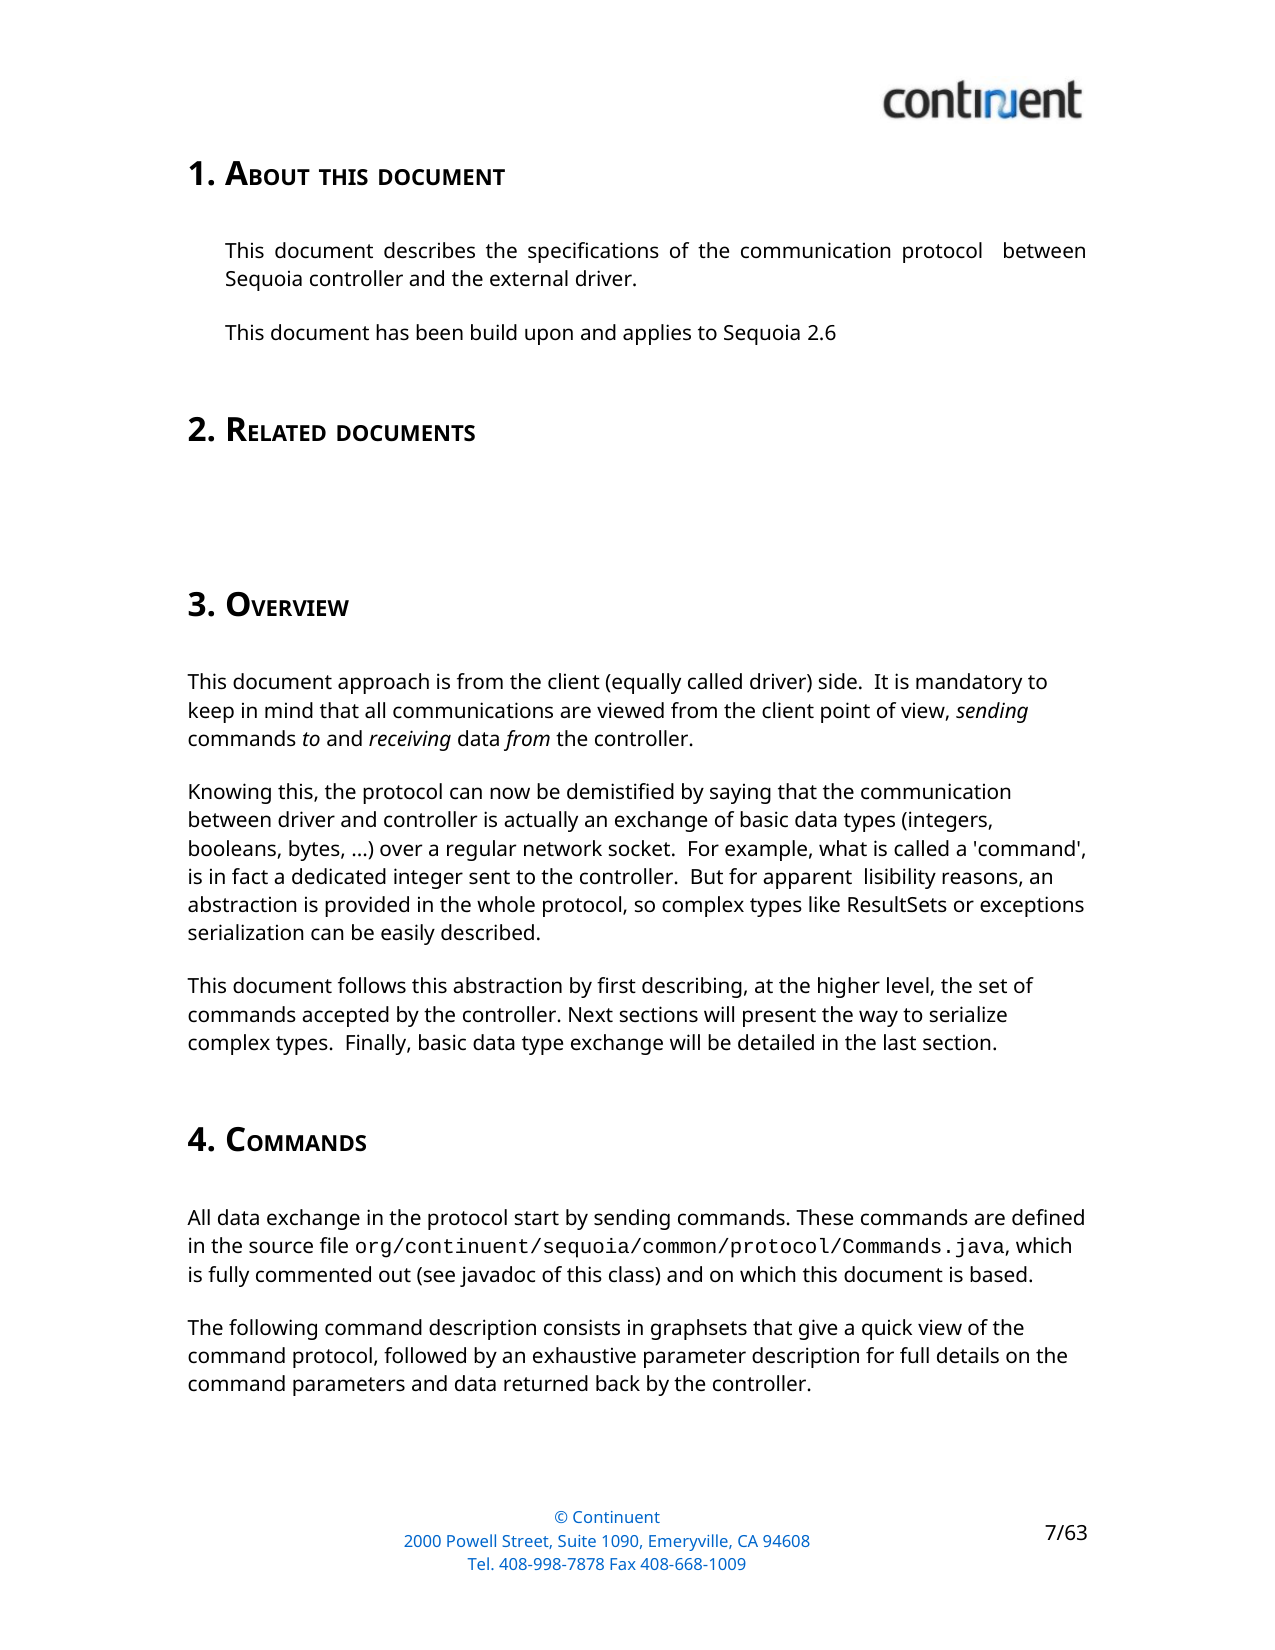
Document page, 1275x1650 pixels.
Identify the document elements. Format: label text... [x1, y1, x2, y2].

text This document has been build upon and applies to Sequoia 2.6 [225, 318, 1087, 346]
text All data exchange in the protocol start by sending commands. These commands are defined in the source file org/continuent/sequoia/common/protocol/Commands.java, which is fully commented out (see javadoc of this class) and on which this document is based. [187, 1203, 1087, 1288]
subtitle Related documents [187, 406, 1087, 451]
text Knowing this, the protocol can now be demistified by saying that the communication between driver and controller is actually an exchange of basic data types (integers, booleans, bytes, ...) over a regular network socket. For example, what is called a 'command', is in fact a dedicated integer sent to the controller. But for apparent lisibility reasons, an abstraction is provided in the whole protocol, so complex types like ResultSets or exceptions serialization can be easily described. [187, 777, 1087, 947]
subtitle About this document [187, 150, 1087, 195]
text This document describes the specifications of the communication protocol between Sequoia controller and the external driver. [225, 236, 1087, 293]
subtitle Overview [187, 581, 1087, 626]
text This document follows this abstraction by first describing, at the higher level, the set of commands accepted by the controller. Next sections will present the way to serialize complex types. Finally, basic data type exchange will be detailed in the last section. [187, 972, 1087, 1056]
picture [879, 76, 1087, 124]
subtitle Commands [187, 1116, 1087, 1162]
text This document approach is from the client (equally called driver) side. It is mandatory to keep in mind that all communications are viewed from the client point of view, sending commands to and receiving data from the controller. [187, 667, 1087, 752]
text The following command description consists in graphsets that give a quick view of the command protocol, followed by an exhaustive parameter description for full details on the command parameters and data returned back by the controller. [187, 1313, 1087, 1398]
